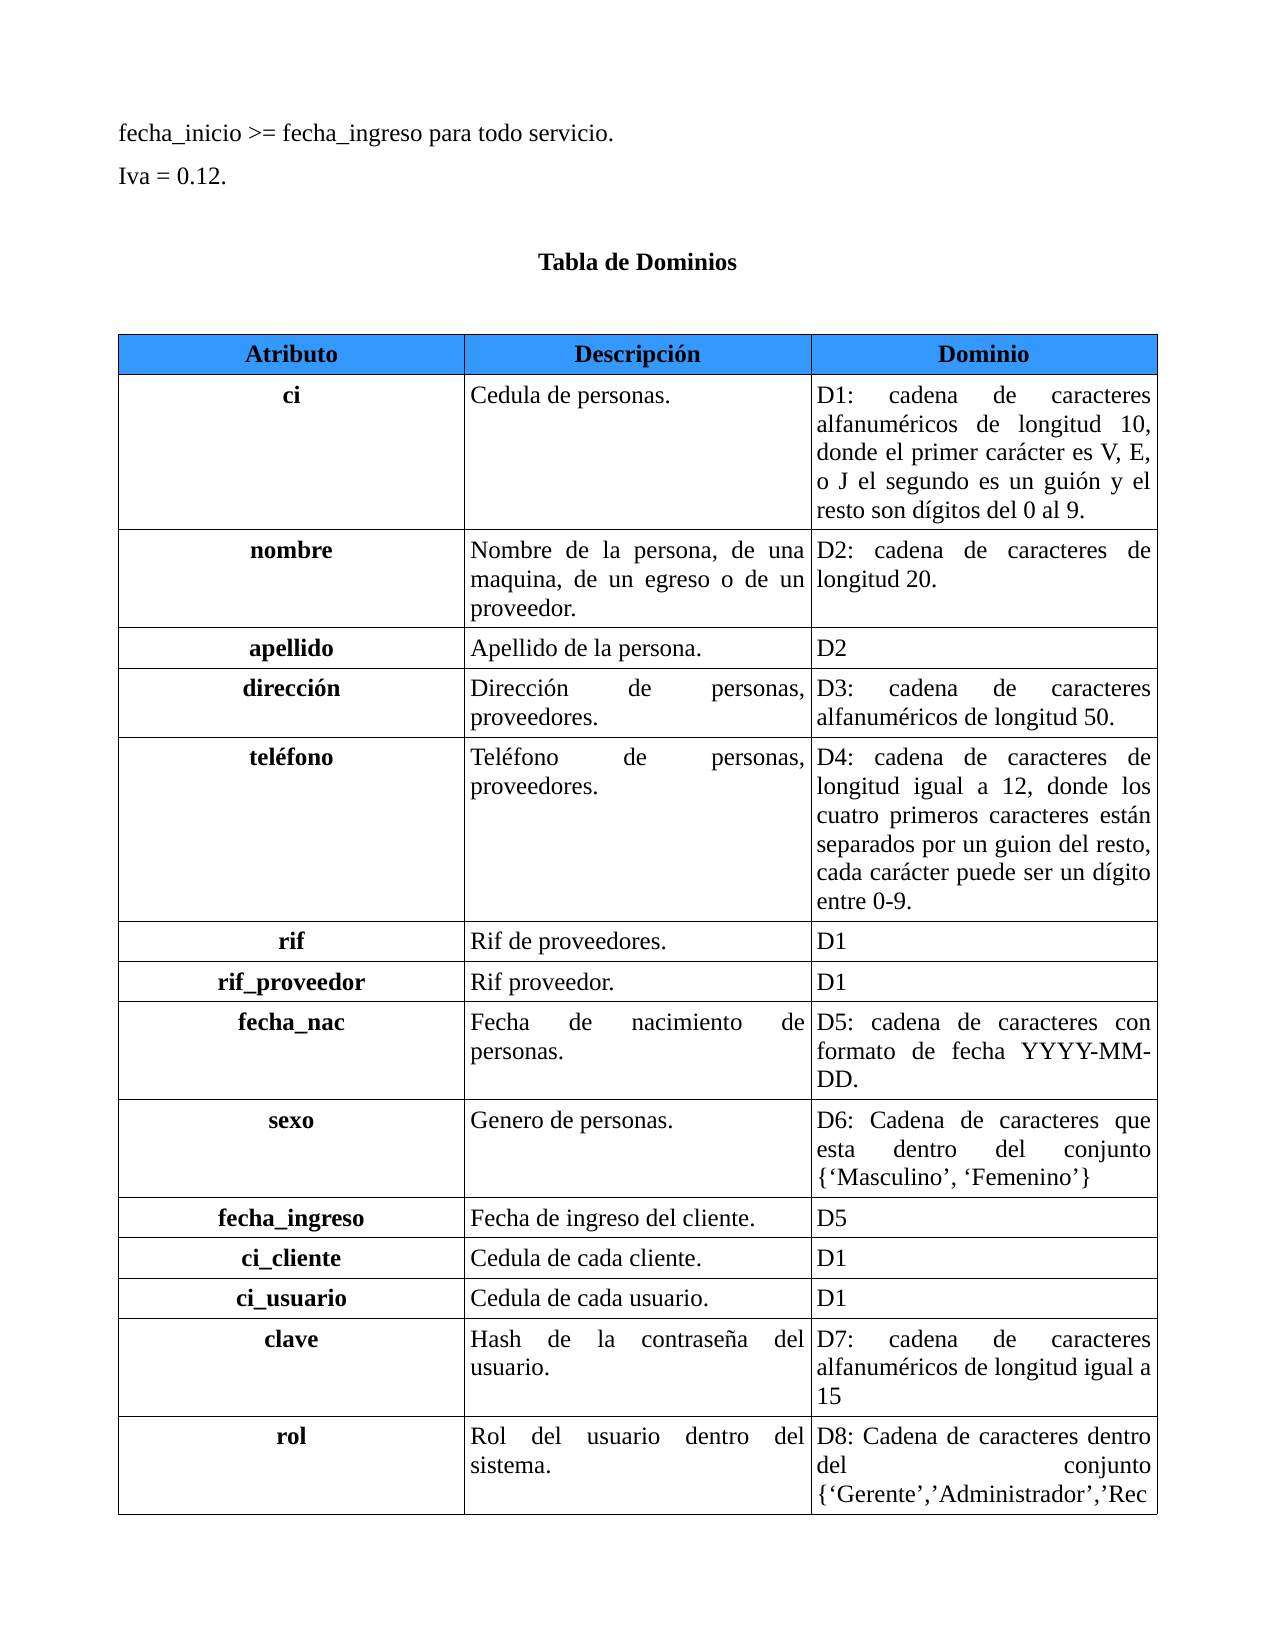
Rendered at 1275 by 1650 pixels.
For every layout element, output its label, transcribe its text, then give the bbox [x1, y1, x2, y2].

table_cell Teléfono de personas, proveedores. [465, 738, 811, 921]
table_cell rif_proveedor [119, 962, 464, 1001]
text fecha_inicio >= fecha_ingreso para todo servicio. [118, 118, 1157, 147]
table_cell D1 [812, 1238, 1157, 1277]
text Iva = 0.12. [118, 161, 1157, 190]
table_cell D5: cadena de caracteres con formato de fecha YYYY-MM-DD. [812, 1002, 1157, 1099]
table_cell D8: Cadena de caracteres dentro del conjunto {‘Gerente’,’Administrador’,’Rec [812, 1417, 1157, 1513]
table_cell D3: cadena de caracteres alfanuméricos de longitud 50. [812, 669, 1157, 737]
table_cell D6: Cadena de caracteres que esta dentro del conjunto {‘Masculino’, ‘Femenino’} [812, 1100, 1157, 1197]
table_cell sexo [119, 1100, 464, 1197]
table_cell teléfono [119, 738, 464, 921]
table_cell ci_cliente [119, 1238, 464, 1277]
table_cell ci_usuario [119, 1279, 464, 1318]
table_cell Fecha de ingreso del cliente. [465, 1198, 811, 1237]
table_cell D1: cadena de caracteres alfanuméricos de longitud 10, donde el primer carácter es V, E, o J el segundo es un guión y el resto son dígitos del 0 al 9. [812, 375, 1157, 529]
table_cell rif [119, 922, 464, 961]
table_cell clave [119, 1319, 464, 1416]
table_cell fecha_ingreso [119, 1198, 464, 1237]
table_cell Hash de la contraseña del usuario. [465, 1319, 811, 1416]
table_cell nombre [119, 530, 464, 627]
table_header Atributo [119, 335, 464, 374]
table_cell rol [119, 1417, 464, 1513]
table_cell dirección [119, 669, 464, 737]
table_cell D5 [812, 1198, 1157, 1237]
table_header Descripción [465, 335, 811, 374]
table_cell D1 [812, 922, 1157, 961]
table_cell Nombre de la persona, de una maquina, de un egreso o de un proveedor. [465, 530, 811, 627]
table_cell D4: cadena de caracteres de longitud igual a 12, donde los cuatro primeros caracteres están separados por un guion del resto, cada carácter puede ser un dígito entre 0-9. [812, 738, 1157, 921]
table_cell fecha_nac [119, 1002, 464, 1099]
table_cell Cedula de cada usuario. [465, 1279, 811, 1318]
text Tabla de Dominios [118, 247, 1157, 276]
table_cell D1 [812, 1279, 1157, 1318]
table_cell Genero de personas. [465, 1100, 811, 1197]
table_cell D7: cadena de caracteres alfanuméricos de longitud igual a 15 [812, 1319, 1157, 1416]
table_cell D2 [812, 628, 1157, 667]
table_cell D2: cadena de caracteres de longitud 20. [812, 530, 1157, 627]
table_cell D1 [812, 962, 1157, 1001]
table_cell ci [119, 375, 464, 529]
table_header Dominio [812, 335, 1157, 374]
table_cell Rol del usuario dentro del sistema. [465, 1417, 811, 1513]
table_cell Dirección de personas, proveedores. [465, 669, 811, 737]
table_cell Fecha de nacimiento de personas. [465, 1002, 811, 1099]
table_cell apellido [119, 628, 464, 667]
table_cell Apellido de la persona. [465, 628, 811, 667]
table_cell Cedula de personas. [465, 375, 811, 529]
table_cell Rif proveedor. [465, 962, 811, 1001]
table_cell Rif de proveedores. [465, 922, 811, 961]
table_cell Cedula de cada cliente. [465, 1238, 811, 1277]
